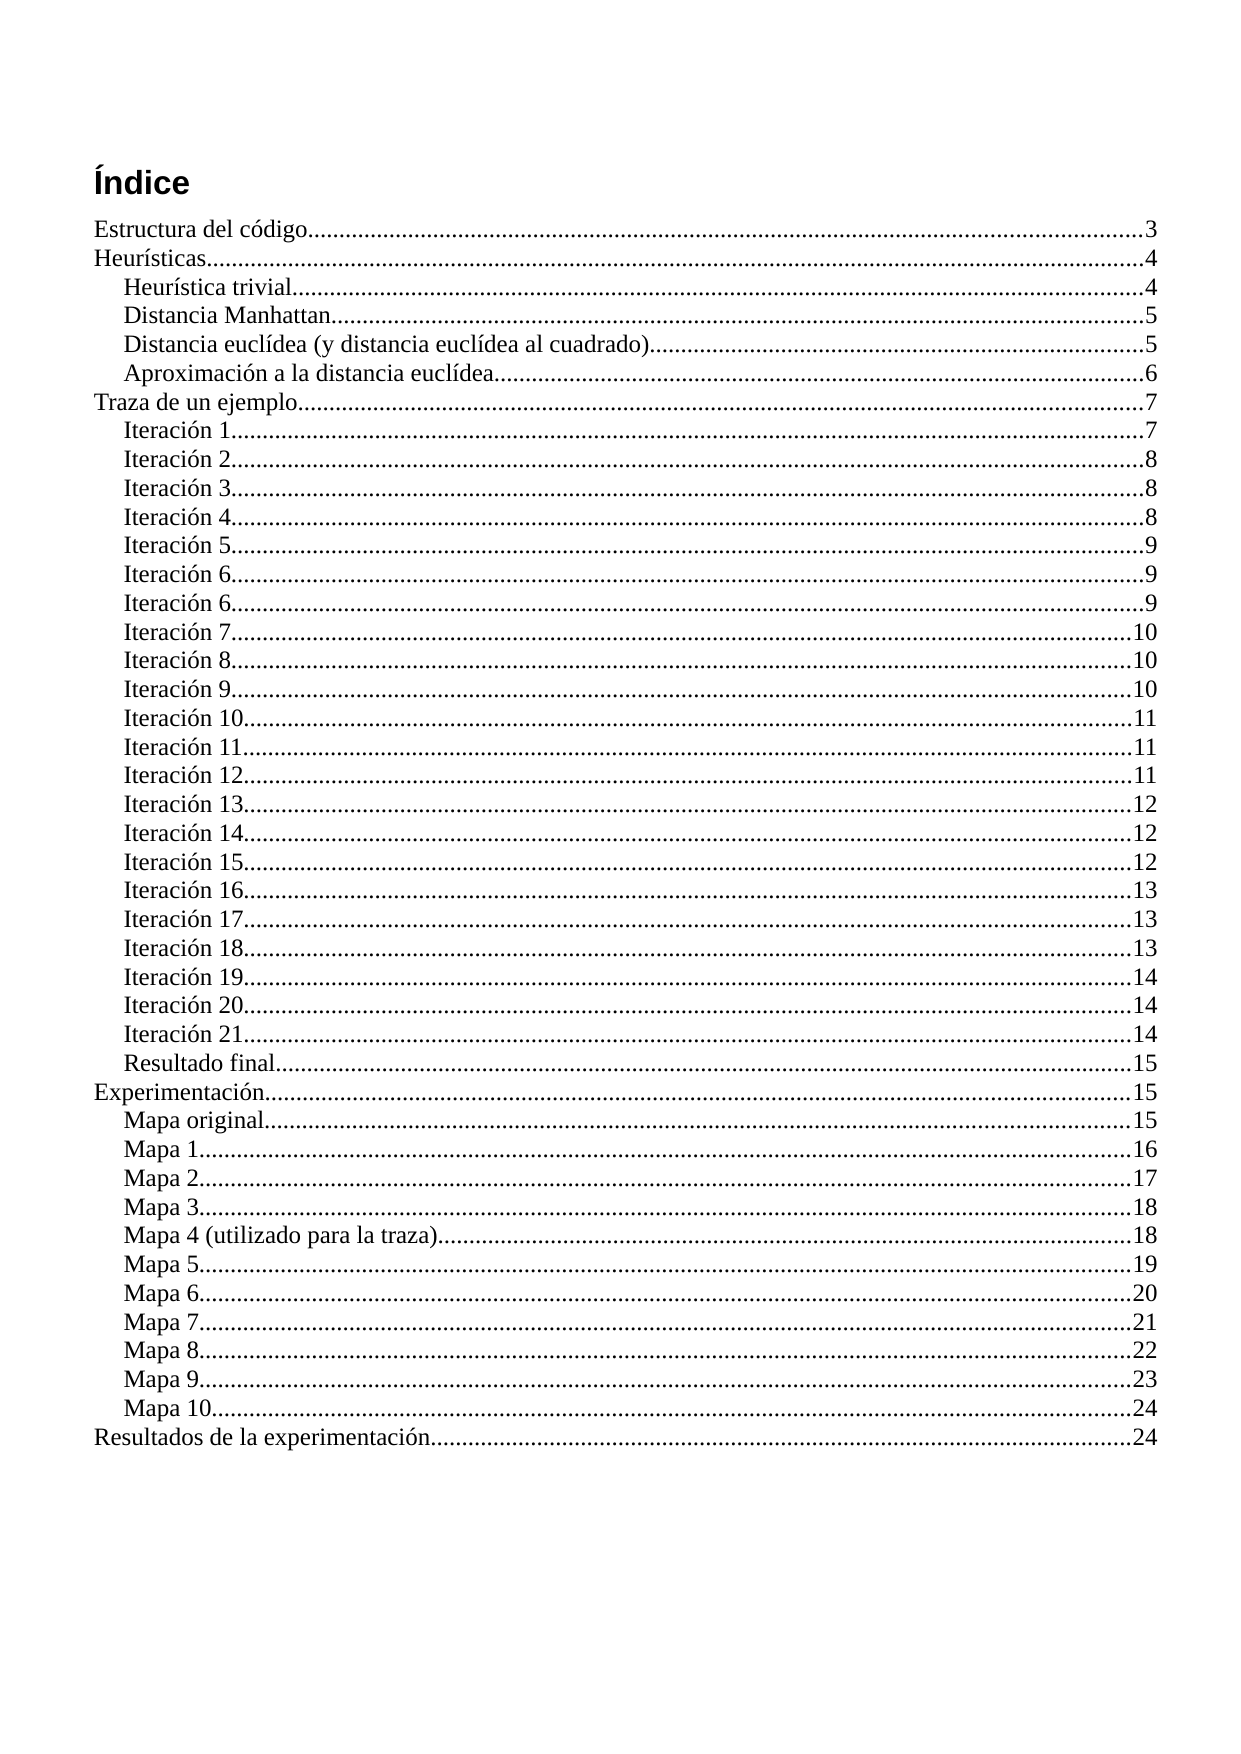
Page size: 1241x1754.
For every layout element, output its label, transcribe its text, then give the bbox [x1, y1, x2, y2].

text Mapa 1 16 [123, 1134, 1157, 1163]
text Iteración 10 11 [123, 703, 1157, 732]
text Mapa 6 20 [123, 1278, 1157, 1307]
text Mapa 9 23 [123, 1364, 1157, 1393]
text Iteración 6 9 [123, 588, 1157, 617]
text Iteración 13 12 [123, 789, 1157, 818]
text Iteración 3 8 [123, 473, 1157, 502]
text Iteración 14 12 [123, 818, 1157, 847]
text Mapa 5 19 [123, 1249, 1157, 1278]
text Mapa 10 24 [123, 1393, 1157, 1422]
text Iteración 1 7 [123, 416, 1157, 444]
text Mapa original 15 [123, 1106, 1157, 1134]
text Heurística trivial 4 [123, 272, 1157, 301]
text Mapa 8 22 [123, 1336, 1157, 1364]
text Iteración 4 8 [123, 502, 1157, 531]
text Mapa 3 18 [123, 1192, 1157, 1221]
text Resultado final 15 [123, 1048, 1157, 1077]
text Iteración 18 13 [123, 933, 1157, 962]
text Iteración 12 11 [123, 761, 1157, 789]
text Iteración 7 10 [123, 617, 1157, 646]
text Iteración 21 14 [123, 1019, 1157, 1048]
text Iteración 9 10 [123, 674, 1157, 703]
subtitle Índice [94, 163, 1157, 202]
text Traza de un ejemplo 7 [94, 387, 1157, 416]
text Aproximación a la distancia euclídea 6 [123, 358, 1157, 387]
text Iteración 6 9 [123, 559, 1157, 588]
text Iteración 11 11 [123, 732, 1157, 761]
text Iteración 15 12 [123, 847, 1157, 876]
text Distancia Manhattan 5 [123, 301, 1157, 329]
text Iteración 20 14 [123, 991, 1157, 1019]
text Mapa 7 21 [123, 1307, 1157, 1336]
text Iteración 16 13 [123, 876, 1157, 904]
text Resultados de la experimentación 24 [94, 1422, 1157, 1451]
text Mapa 2 17 [123, 1163, 1157, 1192]
text Heurísticas 4 [94, 243, 1157, 272]
text Mapa 4 (utilizado para la traza) 18 [123, 1221, 1157, 1249]
text Iteración 5 9 [123, 531, 1157, 559]
text Experimentación 15 [94, 1077, 1157, 1106]
text Iteración 19 14 [123, 962, 1157, 991]
text Distancia euclídea (y distancia euclídea al cuadrado) 5 [123, 329, 1157, 358]
text Iteración 8 10 [123, 646, 1157, 674]
text Estructura del código 3 [94, 214, 1157, 243]
text Iteración 17 13 [123, 904, 1157, 933]
text Iteración 2 8 [123, 444, 1157, 473]
